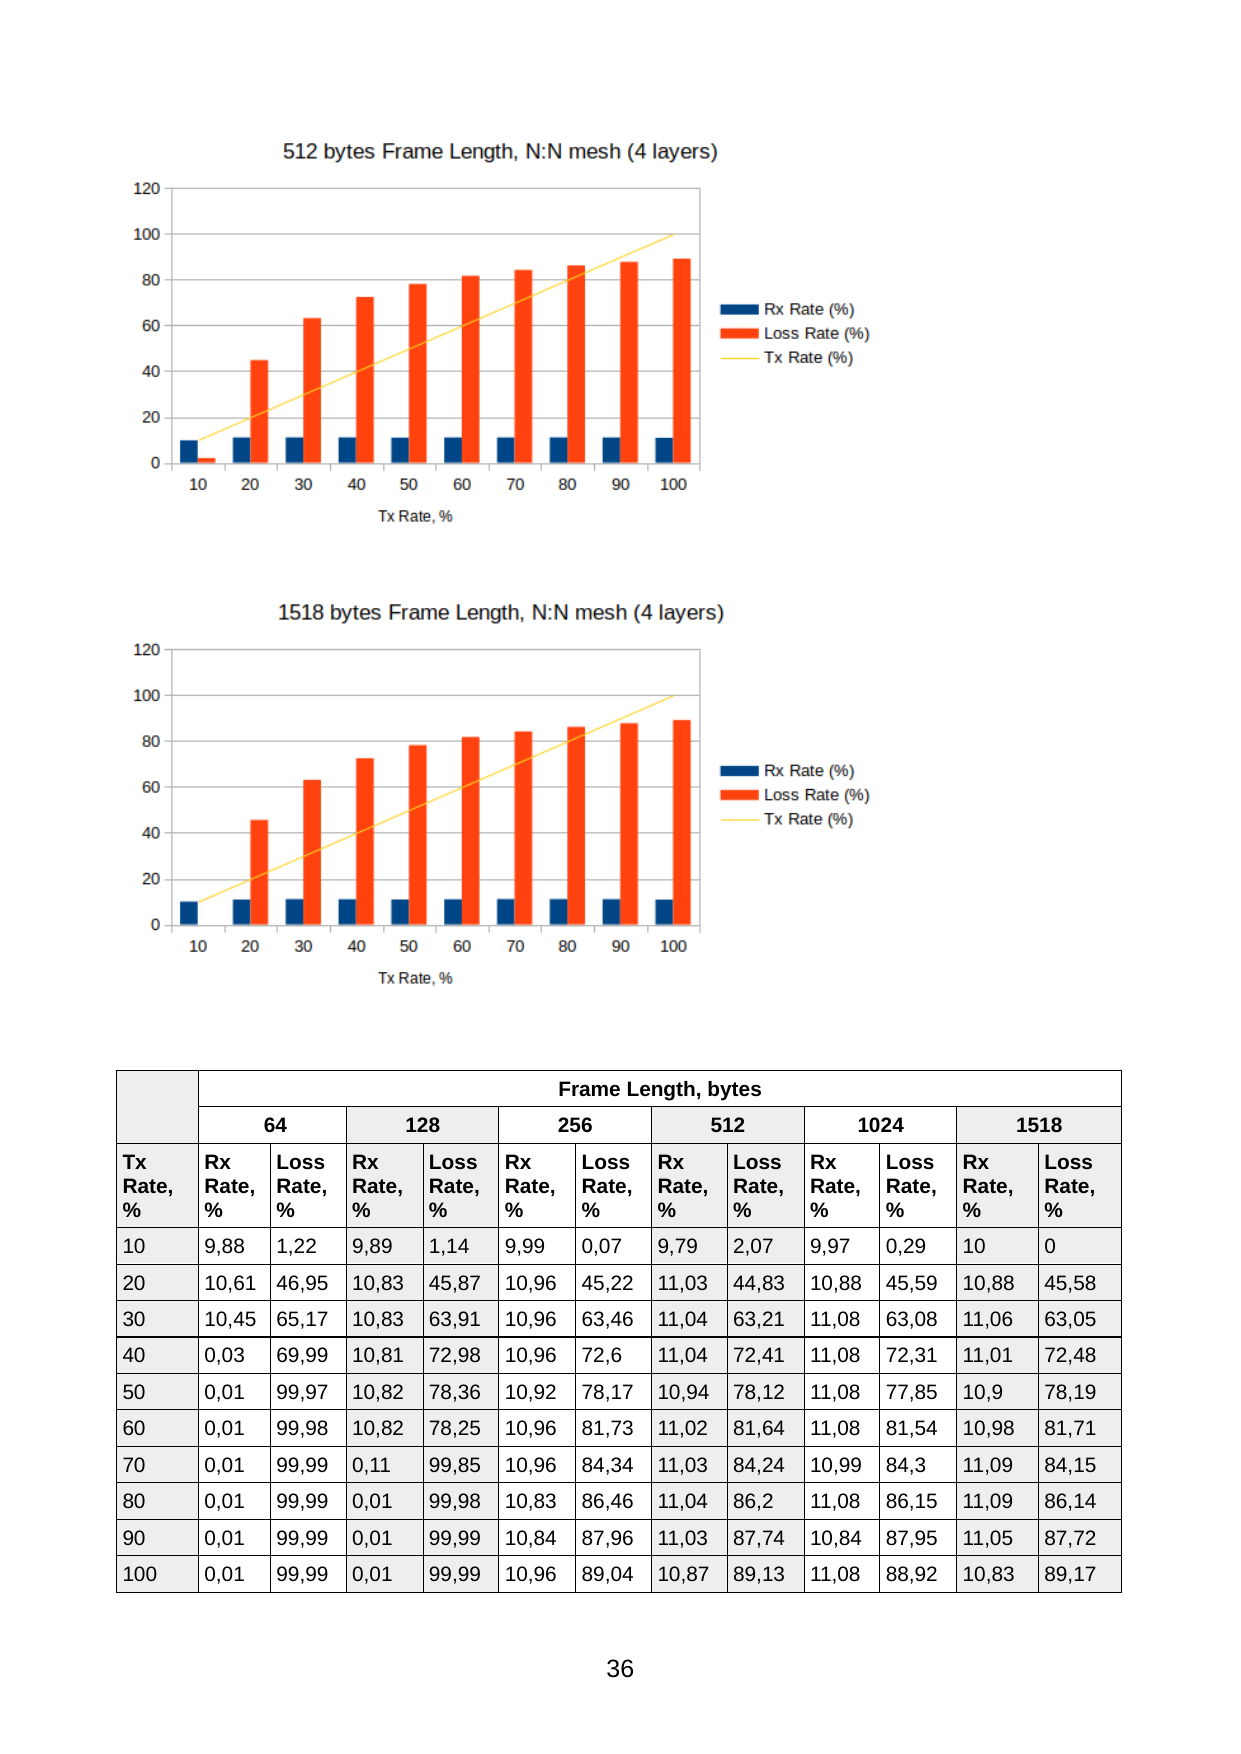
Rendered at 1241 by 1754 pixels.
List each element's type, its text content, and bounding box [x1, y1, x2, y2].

table_cell 11,09 [957, 1483, 1038, 1519]
table_cell 10,81 [347, 1338, 423, 1373]
table_cell 10,84 [805, 1520, 879, 1555]
table_cell Rx Rate, % [199, 1144, 270, 1227]
table_cell 11,03 [652, 1265, 727, 1300]
table_cell 84,24 [728, 1447, 804, 1482]
table_cell 10,9 [957, 1374, 1038, 1409]
table_cell 10 [117, 1228, 198, 1263]
table_cell 10,87 [652, 1556, 727, 1592]
table_cell 88,92 [880, 1556, 956, 1592]
table_cell 10,83 [957, 1556, 1038, 1592]
table_cell 87,74 [728, 1520, 804, 1555]
table_cell Rx Rate, % [499, 1144, 575, 1227]
table_cell 63,91 [424, 1301, 498, 1336]
table_cell 0,11 [347, 1447, 423, 1482]
table_cell 69,99 [271, 1338, 346, 1373]
table_cell 11,01 [957, 1338, 1038, 1373]
table_cell 11,08 [805, 1556, 879, 1592]
table_cell 11,03 [652, 1520, 727, 1555]
table_cell 89,04 [576, 1556, 651, 1592]
table_cell 10 [957, 1228, 1038, 1263]
table_cell 99,99 [271, 1447, 346, 1482]
table_cell 60 [117, 1410, 198, 1446]
table_cell 1,14 [424, 1228, 498, 1263]
table_cell 10,83 [347, 1301, 423, 1336]
table_cell 78,19 [1039, 1374, 1121, 1409]
table_cell 11,04 [652, 1301, 727, 1336]
table_cell 84,15 [1039, 1447, 1121, 1482]
table_cell 11,09 [957, 1447, 1038, 1482]
table_cell 45,87 [424, 1265, 498, 1300]
table_cell 99,85 [424, 1447, 498, 1482]
table_cell 9,99 [499, 1228, 575, 1263]
table_cell 100 [117, 1556, 198, 1592]
table_cell Rx Rate, % [652, 1144, 727, 1227]
table_cell 10,88 [957, 1265, 1038, 1300]
table_cell 9,89 [347, 1228, 423, 1263]
table_cell 99,99 [271, 1483, 346, 1519]
table_cell 0,29 [880, 1228, 956, 1263]
table_cell Rx Rate, % [805, 1144, 879, 1227]
table_cell 10,82 [347, 1374, 423, 1409]
table_cell 0,01 [347, 1556, 423, 1592]
table_cell 10,82 [347, 1410, 423, 1446]
table_cell 1024 [805, 1107, 956, 1143]
table_cell 11,08 [805, 1483, 879, 1519]
table_cell Loss Rate, % [271, 1144, 346, 1227]
table_cell 46,95 [271, 1265, 346, 1300]
table_cell 10,96 [499, 1447, 575, 1482]
table_cell Loss Rate, % [424, 1144, 498, 1227]
table_cell 84,34 [576, 1447, 651, 1482]
table_cell 72,98 [424, 1338, 498, 1373]
table_cell Rx Rate, % [957, 1144, 1038, 1227]
table_cell 11,06 [957, 1301, 1038, 1336]
table_cell 10,96 [499, 1338, 575, 1373]
table_cell 86,15 [880, 1483, 956, 1519]
table_cell 90 [117, 1520, 198, 1555]
table_cell 9,79 [652, 1228, 727, 1263]
table_cell 0,01 [199, 1556, 270, 1592]
table_cell Loss Rate, % [1039, 1144, 1121, 1227]
table_cell 10,61 [199, 1265, 270, 1300]
table_cell 9,88 [199, 1228, 270, 1263]
table_cell 72,48 [1039, 1338, 1121, 1373]
table_cell 81,64 [728, 1410, 804, 1446]
table_cell 45,58 [1039, 1265, 1121, 1300]
table_cell 81,73 [576, 1410, 651, 1446]
table_cell 10,88 [805, 1265, 879, 1300]
table_cell 11,05 [957, 1520, 1038, 1555]
table_cell 99,97 [271, 1374, 346, 1409]
table_cell 72,6 [576, 1338, 651, 1373]
table_cell 0,01 [199, 1483, 270, 1519]
table_cell 44,83 [728, 1265, 804, 1300]
table_cell 20 [117, 1265, 198, 1300]
table_cell 80 [117, 1483, 198, 1519]
table_cell 11,03 [652, 1447, 727, 1482]
table_cell 10,45 [199, 1301, 270, 1336]
table_cell Loss Rate, % [880, 1144, 956, 1227]
table_cell 0,03 [199, 1338, 270, 1373]
table_cell 63,21 [728, 1301, 804, 1336]
table_cell 10,96 [499, 1301, 575, 1336]
table_cell 87,95 [880, 1520, 956, 1555]
table_cell 10,99 [805, 1447, 879, 1482]
table_cell 11,04 [652, 1483, 727, 1519]
table_cell 81,54 [880, 1410, 956, 1446]
table_cell 11,08 [805, 1338, 879, 1373]
table_cell 10,83 [499, 1483, 575, 1519]
table_cell 30 [117, 1301, 198, 1336]
table_cell 99,99 [424, 1556, 498, 1592]
table_cell 86,14 [1039, 1483, 1121, 1519]
table_cell 78,17 [576, 1374, 651, 1409]
table_cell 1518 [957, 1107, 1121, 1143]
table_cell 0,01 [347, 1483, 423, 1519]
table_cell 11,08 [805, 1374, 879, 1409]
table_cell 86,46 [576, 1483, 651, 1519]
table_cell 10,98 [957, 1410, 1038, 1446]
table_cell 63,05 [1039, 1301, 1121, 1336]
table_cell 99,99 [271, 1556, 346, 1592]
table_cell 11,08 [805, 1301, 879, 1336]
table_cell 87,96 [576, 1520, 651, 1555]
picture [118, 118, 886, 551]
table_cell 9,97 [805, 1228, 879, 1263]
table_cell 99,99 [424, 1520, 498, 1555]
table_cell 45,59 [880, 1265, 956, 1300]
table_cell 1,22 [271, 1228, 346, 1263]
table_cell 0 [1039, 1228, 1121, 1263]
table_cell 0,01 [199, 1374, 270, 1409]
table_cell 0,01 [199, 1447, 270, 1482]
table_cell 99,99 [271, 1520, 346, 1555]
table_cell 11,02 [652, 1410, 727, 1446]
table_cell 0,07 [576, 1228, 651, 1263]
table_cell 81,71 [1039, 1410, 1121, 1446]
table_cell 10,84 [499, 1520, 575, 1555]
table_cell 10,96 [499, 1556, 575, 1592]
table_cell 0,01 [199, 1410, 270, 1446]
table_cell 99,98 [424, 1483, 498, 1519]
table_header [117, 1071, 198, 1143]
table_cell 77,85 [880, 1374, 956, 1409]
table_cell 70 [117, 1447, 198, 1482]
table_cell 78,25 [424, 1410, 498, 1446]
table_cell 256 [499, 1107, 651, 1143]
table_cell 0,01 [347, 1520, 423, 1555]
table_cell 89,13 [728, 1556, 804, 1592]
table_cell 78,36 [424, 1374, 498, 1409]
table_cell 10,96 [499, 1410, 575, 1446]
table_cell 72,31 [880, 1338, 956, 1373]
table_cell Rx Rate, % [347, 1144, 423, 1227]
table_cell 10,94 [652, 1374, 727, 1409]
table_cell 128 [347, 1107, 498, 1143]
table_cell 72,41 [728, 1338, 804, 1373]
picture [118, 579, 886, 1013]
table_cell Loss Rate, % [728, 1144, 804, 1227]
table_cell 87,72 [1039, 1520, 1121, 1555]
table_cell 45,22 [576, 1265, 651, 1300]
table_cell 89,17 [1039, 1556, 1121, 1592]
table_cell 512 [652, 1107, 804, 1143]
table_cell 40 [117, 1338, 198, 1373]
table_cell 86,2 [728, 1483, 804, 1519]
table_cell 84,3 [880, 1447, 956, 1482]
table_cell 99,98 [271, 1410, 346, 1446]
table_cell Loss Rate, % [576, 1144, 651, 1227]
table_cell 10,96 [499, 1265, 575, 1300]
table_cell 63,46 [576, 1301, 651, 1336]
table_cell 50 [117, 1374, 198, 1409]
table_cell 11,04 [652, 1338, 727, 1373]
table_cell 10,92 [499, 1374, 575, 1409]
table_header Frame Length, bytes [199, 1071, 1121, 1106]
table_cell 78,12 [728, 1374, 804, 1409]
table_cell 65,17 [271, 1301, 346, 1336]
table_cell 63,08 [880, 1301, 956, 1336]
table_cell 10,83 [347, 1265, 423, 1300]
table_cell 64 [199, 1107, 346, 1143]
table_cell 11,08 [805, 1410, 879, 1446]
table_cell Tx Rate, % [117, 1144, 198, 1227]
table_cell 2,07 [728, 1228, 804, 1263]
table_cell 0,01 [199, 1520, 270, 1555]
